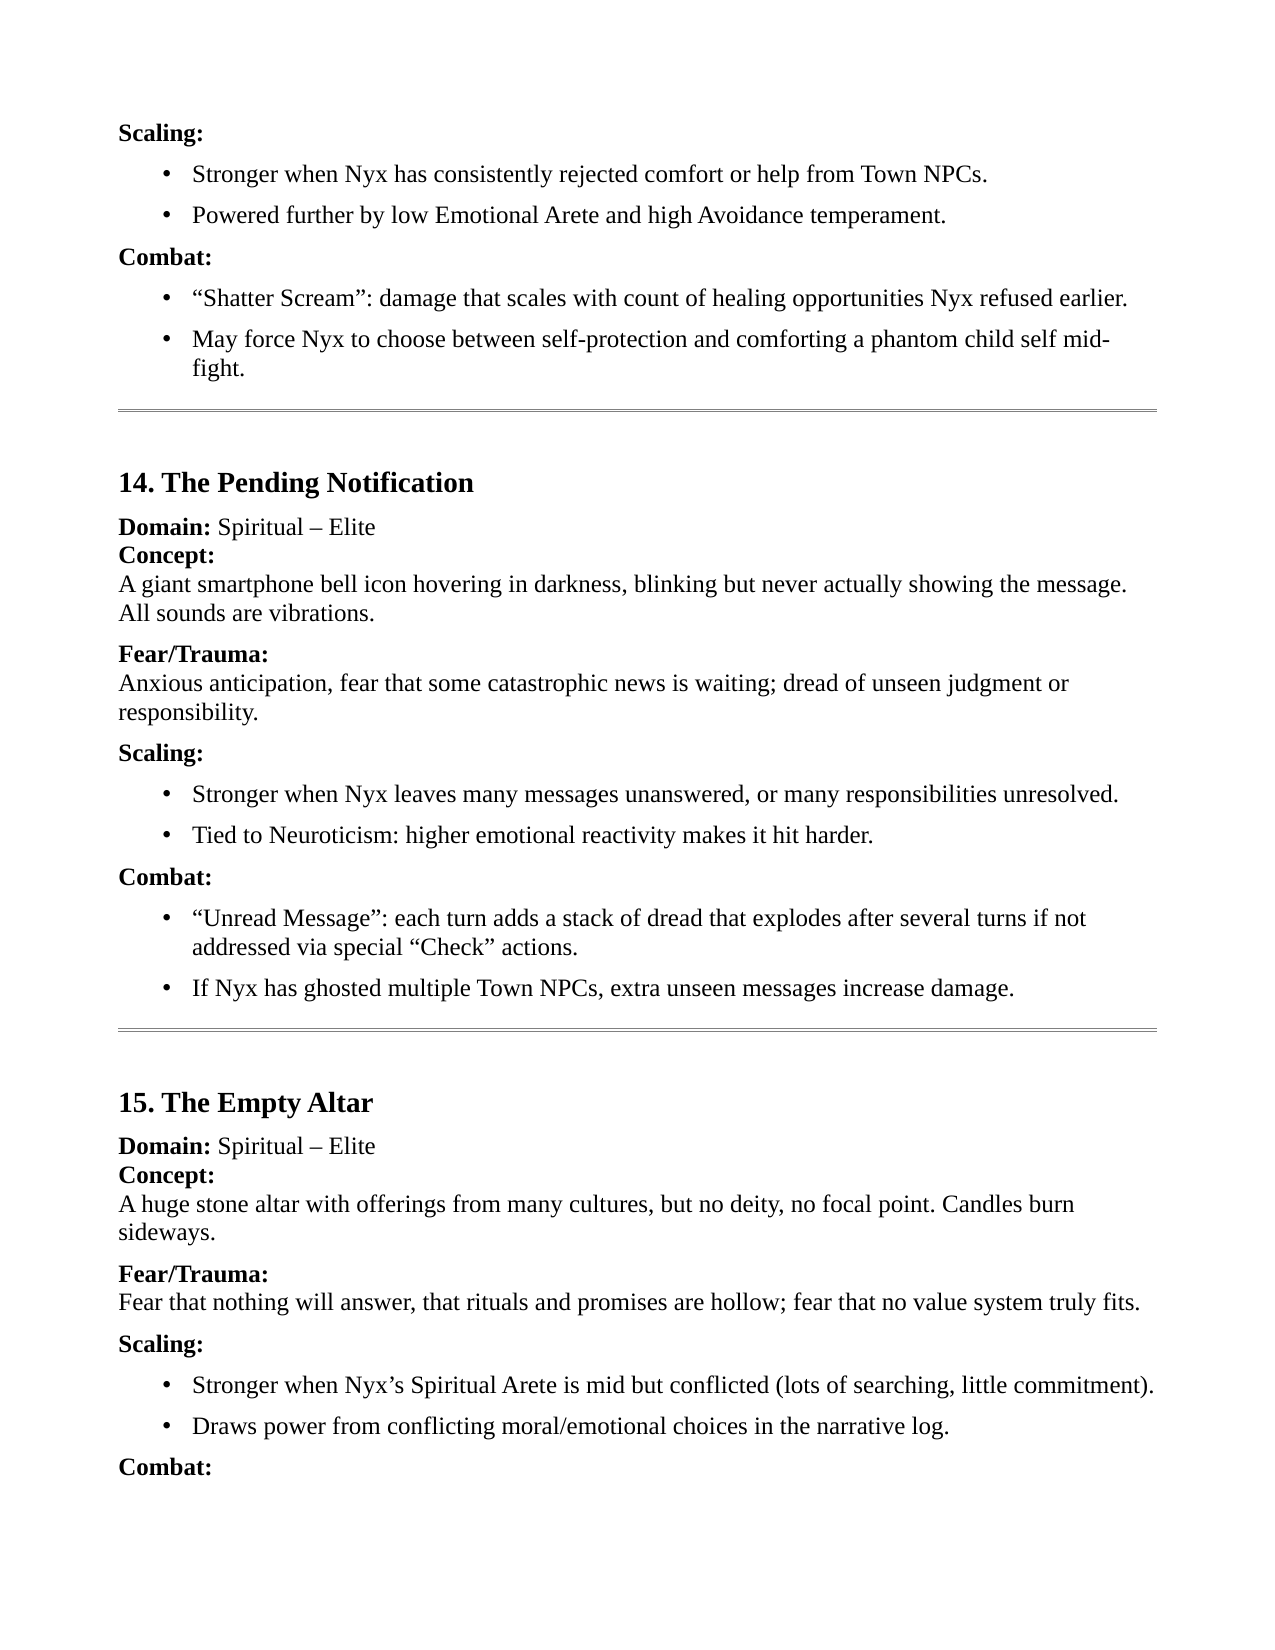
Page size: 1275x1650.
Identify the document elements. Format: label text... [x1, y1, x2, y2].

text Domain: Spiritual – Elite Concept: A huge stone altar with offerings from many cultures, but no deity, no focal point. Candles burn sideways. [118, 1131, 1157, 1246]
text Scaling: [118, 738, 1157, 767]
list If Nyx has ghosted multiple Town NPCs, extra unseen messages increase damage. [162, 973, 1157, 1002]
list Tied to Neuroticism: higher emotional reactivity makes it hit harder. [162, 820, 1157, 849]
subtitle 14. The Pending Notification [118, 466, 1157, 499]
text Domain: Spiritual – Elite Concept: A giant smartphone bell icon hovering in darkness, blinking but never actually showing the message. All sounds are vibrations. [118, 512, 1157, 627]
text Combat: [118, 862, 1157, 890]
list Powered further by low Emotional Arete and high Avoidance temperament. [162, 201, 1157, 229]
list Stronger when Nyx leaves many messages unanswered, or many responsibilities unresolved. [162, 779, 1157, 808]
list “Unread Message”: each turn adds a stack of dread that explodes after several turns if not addressed via special “Check” actions. [162, 903, 1157, 960]
text Fear/Trauma: Fear that nothing will answer, that rituals and promises are hollow; fear that no value system truly fits. [118, 1259, 1157, 1316]
list “Shatter Scream”: damage that scales with count of healing opportunities Nyx refused earlier. [162, 283, 1157, 312]
list May force Nyx to choose between self-protection and comforting a phantom child self mid-fight. [162, 324, 1157, 382]
text Fear/Trauma: Anxious anticipation, fear that some catastrophic news is waiting; dread of unseen judgment or responsibility. [118, 639, 1157, 725]
list Stronger when Nyx’s Spiritual Arete is mid but conflicted (lots of searching, little commitment). [162, 1370, 1157, 1399]
subtitle 15. The Empty Altar [118, 1085, 1157, 1119]
text Combat: [118, 242, 1157, 271]
text Combat: [118, 1452, 1157, 1481]
list Draws power from conflicting moral/emotional choices in the narrative log. [162, 1411, 1157, 1440]
text Scaling: [118, 118, 1157, 147]
text Scaling: [118, 1329, 1157, 1357]
list Stronger when Nyx has consistently rejected comfort or help from Town NPCs. [162, 159, 1157, 188]
